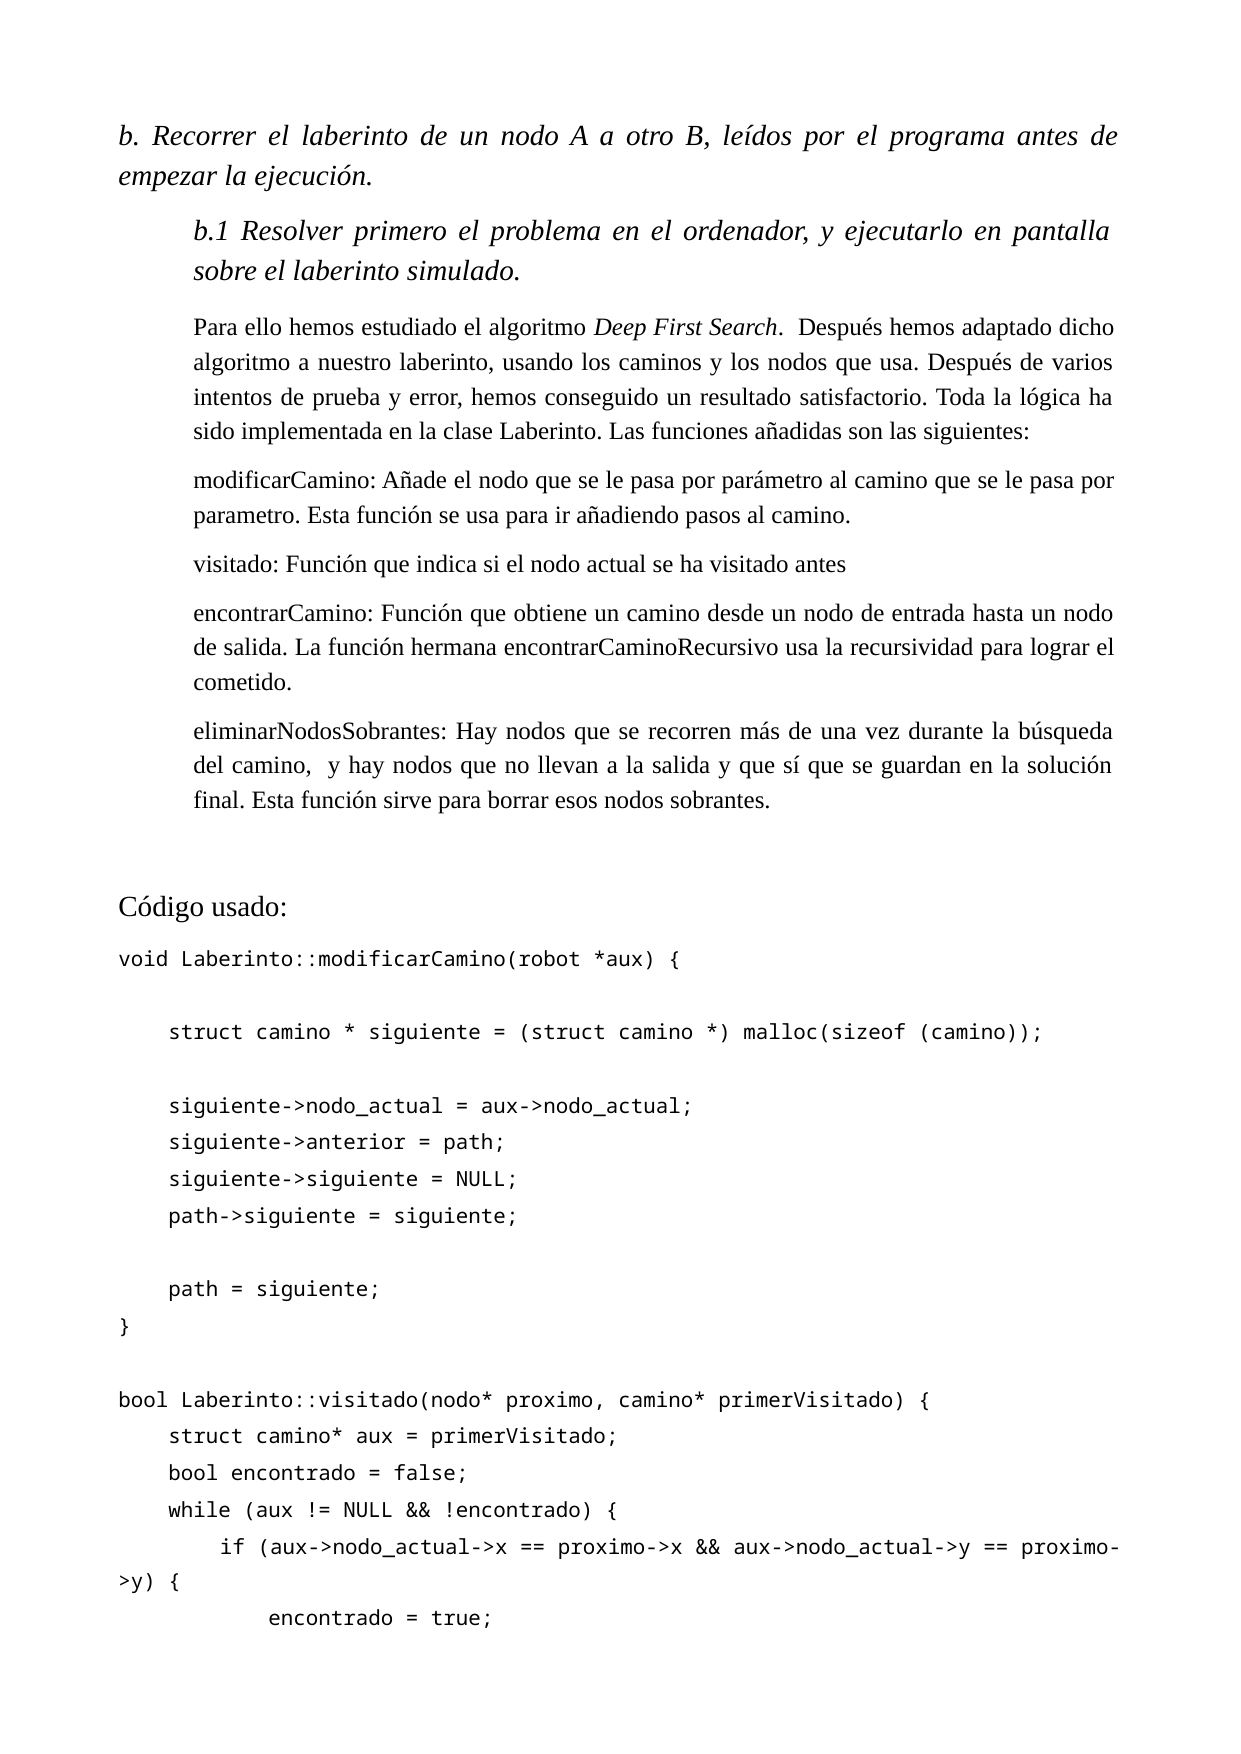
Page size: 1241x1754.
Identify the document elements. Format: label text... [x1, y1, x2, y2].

text bool encontrado = false; [118, 1458, 1122, 1487]
text siguiente->siguiente = NULL; [118, 1164, 1122, 1193]
text siguiente->nodo_actual = aux->nodo_actual; [118, 1091, 1122, 1119]
text void Laberinto::modificarCamino(robot *aux) { [118, 944, 1122, 972]
text while (aux != NULL && !encontrado) { [118, 1495, 1122, 1524]
text bool Laberinto::visitado(nodo* proximo, camino* primerVisitado) { [118, 1385, 1122, 1413]
text path = siguiente; [118, 1274, 1122, 1303]
text struct camino * siguiente = (struct camino *) malloc(sizeof (camino)); [118, 1017, 1122, 1046]
text encontrado = true; [118, 1603, 1122, 1631]
text eliminarNodosSobrantes: Hay nodos que se recorren más de una vez durante la búsqueda del camino, y hay nodos que no llevan a la salida y que sí que se guardan en la solución final. Esta función sirve para borrar esos nodos sobrantes. [118, 716, 1122, 814]
text Código usado: [118, 889, 1122, 922]
text if (aux->nodo_actual->x == proximo->x && aux->nodo_actual->y == proximo->y) { [118, 1532, 1122, 1594]
text } [118, 1311, 1122, 1340]
text visitado: Función que indica si el nodo actual se ha visitado antes [118, 549, 1122, 578]
text encontrarCamino: Función que obtiene un camino desde un nodo de entrada hasta un nodo de salida. La función hermana encontrarCaminoRecursivo usa la recursividad para lograr el cometido. [118, 598, 1122, 696]
text b.1 Resolver primero el problema en el ordenador, y ejecutarlo en pantalla sobre el laberinto simulado. [118, 213, 1122, 287]
text b. Recorrer el laberinto de un nodo A a otro B, leídos por el programa antes de empezar la ejecución. [118, 118, 1122, 192]
text Para ello hemos estudiado el algoritmo Deep First Search. Después hemos adaptado dicho algoritmo a nuestro laberinto, usando los caminos y los nodos que usa. Después de varios intentos de prueba y error, hemos conseguido un resultado satisfactorio. Toda la lógica ha sido implementada en la clase Laberinto. Las funciones añadidas son las siguientes: [118, 308, 1122, 445]
text modificarCamino: Añade el nodo que se le pasa por parámetro al camino que se le pasa por parametro. Esta función se usa para ir añadiendo pasos al camino. [118, 465, 1122, 529]
text path->siguiente = siguiente; [118, 1201, 1122, 1229]
text siguiente->anterior = path; [118, 1127, 1122, 1156]
text struct camino* aux = primerVisitado; [118, 1422, 1122, 1450]
